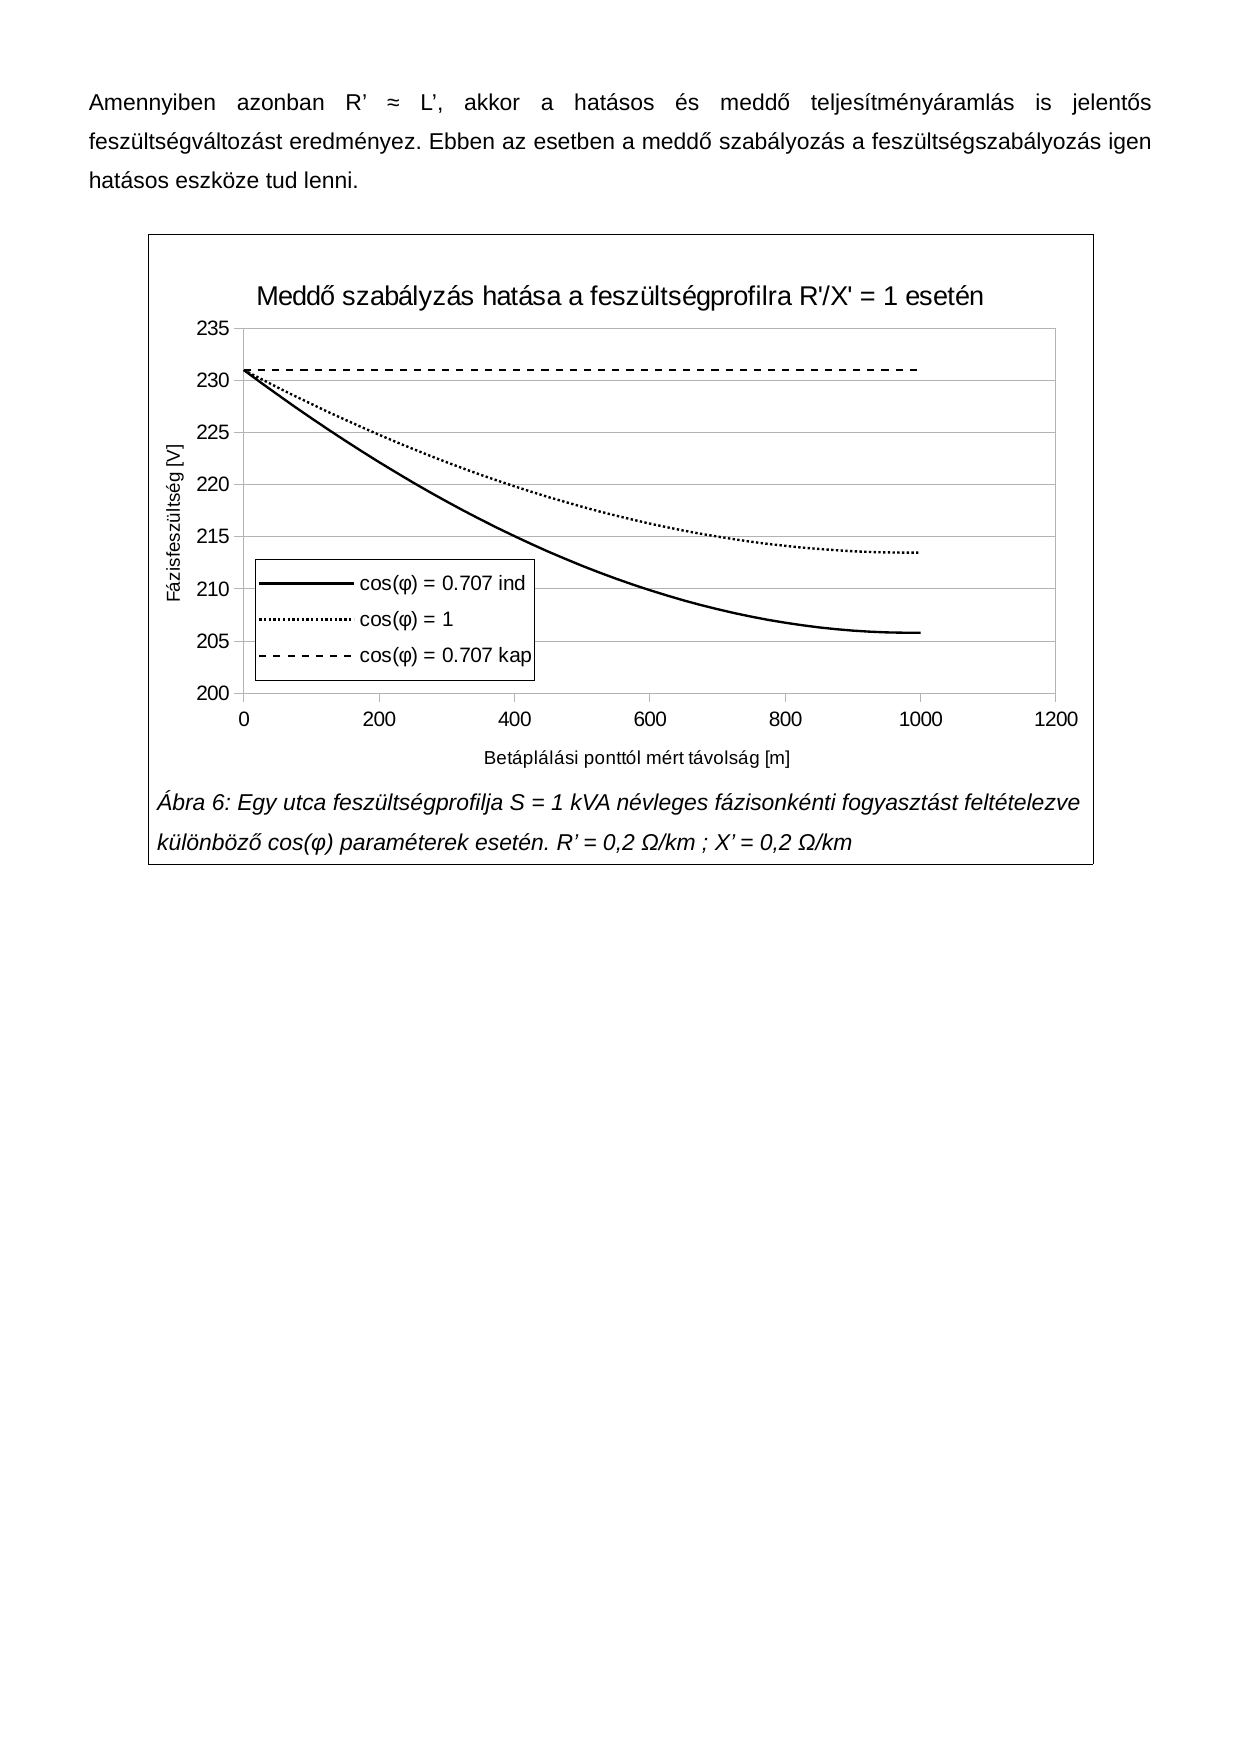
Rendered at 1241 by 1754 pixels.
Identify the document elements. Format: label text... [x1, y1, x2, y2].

text Ábra 6: Egy utca feszültségprofilja S = 1 kVA névleges fázisonkénti fogyasztást feltételezve különböző cos(φ) paraméterek esetén. R’ = 0,2 Ω/km ; X’ = 0,2 Ω/km [157, 777, 1084, 855]
text Amennyiben azonban R’ ≈ L’, akkor a hatásos és meddő teljesítményáramlás is jelentős feszültségváltozást eredményez. Ebben az esetben a meddő szabályozás a feszültségszabályozás igen hatásos eszköze tud lenni. [88, 88, 1152, 194]
